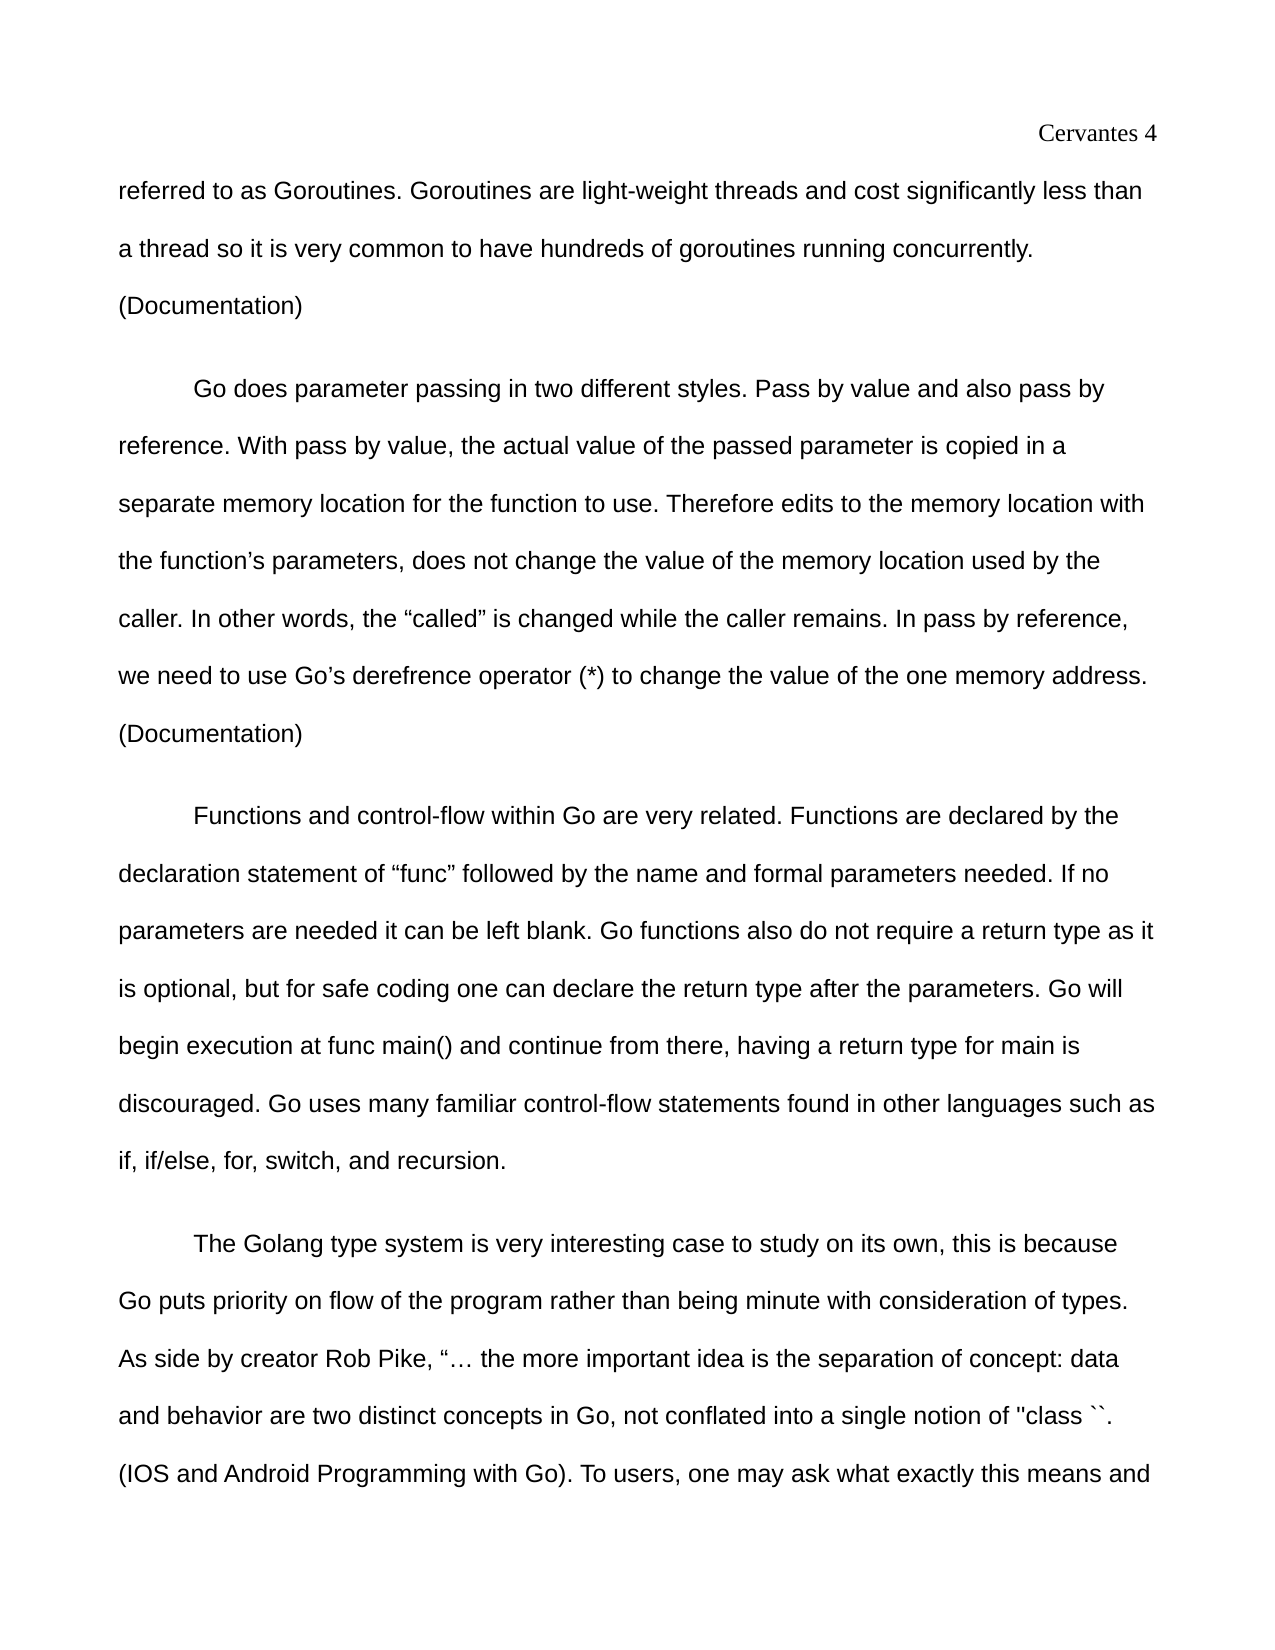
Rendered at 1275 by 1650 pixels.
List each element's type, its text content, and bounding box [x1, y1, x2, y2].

text referred to as Goroutines. Goroutines are light-weight threads and cost significantly less than a thread so it is very common to have hundreds of goroutines running concurrently.(Documentation) [118, 176, 1157, 320]
text The Golang type system is very interesting case to study on its own, this is because Go puts priority on flow of the program rather than being minute with consideration of types. As side by creator Rob Pike, “… the more important idea is the separation of concept: data and behavior are two distinct concepts in Go, not conflated into a single notion of ''class ``. (IOS and Android Programming with Go). To users, one may ask what exactly this means and [118, 1229, 1157, 1488]
text Go does parameter passing in two different styles. Pass by value and also pass by reference. With pass by value, the actual value of the passed parameter is copied in a separate memory location for the function to use. Therefore edits to the memory location with the function’s parameters, does not change the value of the memory location used by the caller. In other words, the “called” is changed while the caller remains. In pass by reference, we need to use Go’s derefrence operator (*) to change the value of the one memory address.(Documentation) [118, 374, 1157, 748]
text Functions and control-flow within Go are very related. Functions are declared by the declaration statement of “func” followed by the name and formal parameters needed. If no parameters are needed it can be left blank. Go functions also do not require a return type as it is optional, but for safe coding one can declare the return type after the parameters. Go will begin execution at func main() and continue from there, having a return type for main is discouraged. Go uses many familiar control-flow statements found in other languages such as if, if/else, for, switch, and recursion. [118, 801, 1157, 1175]
